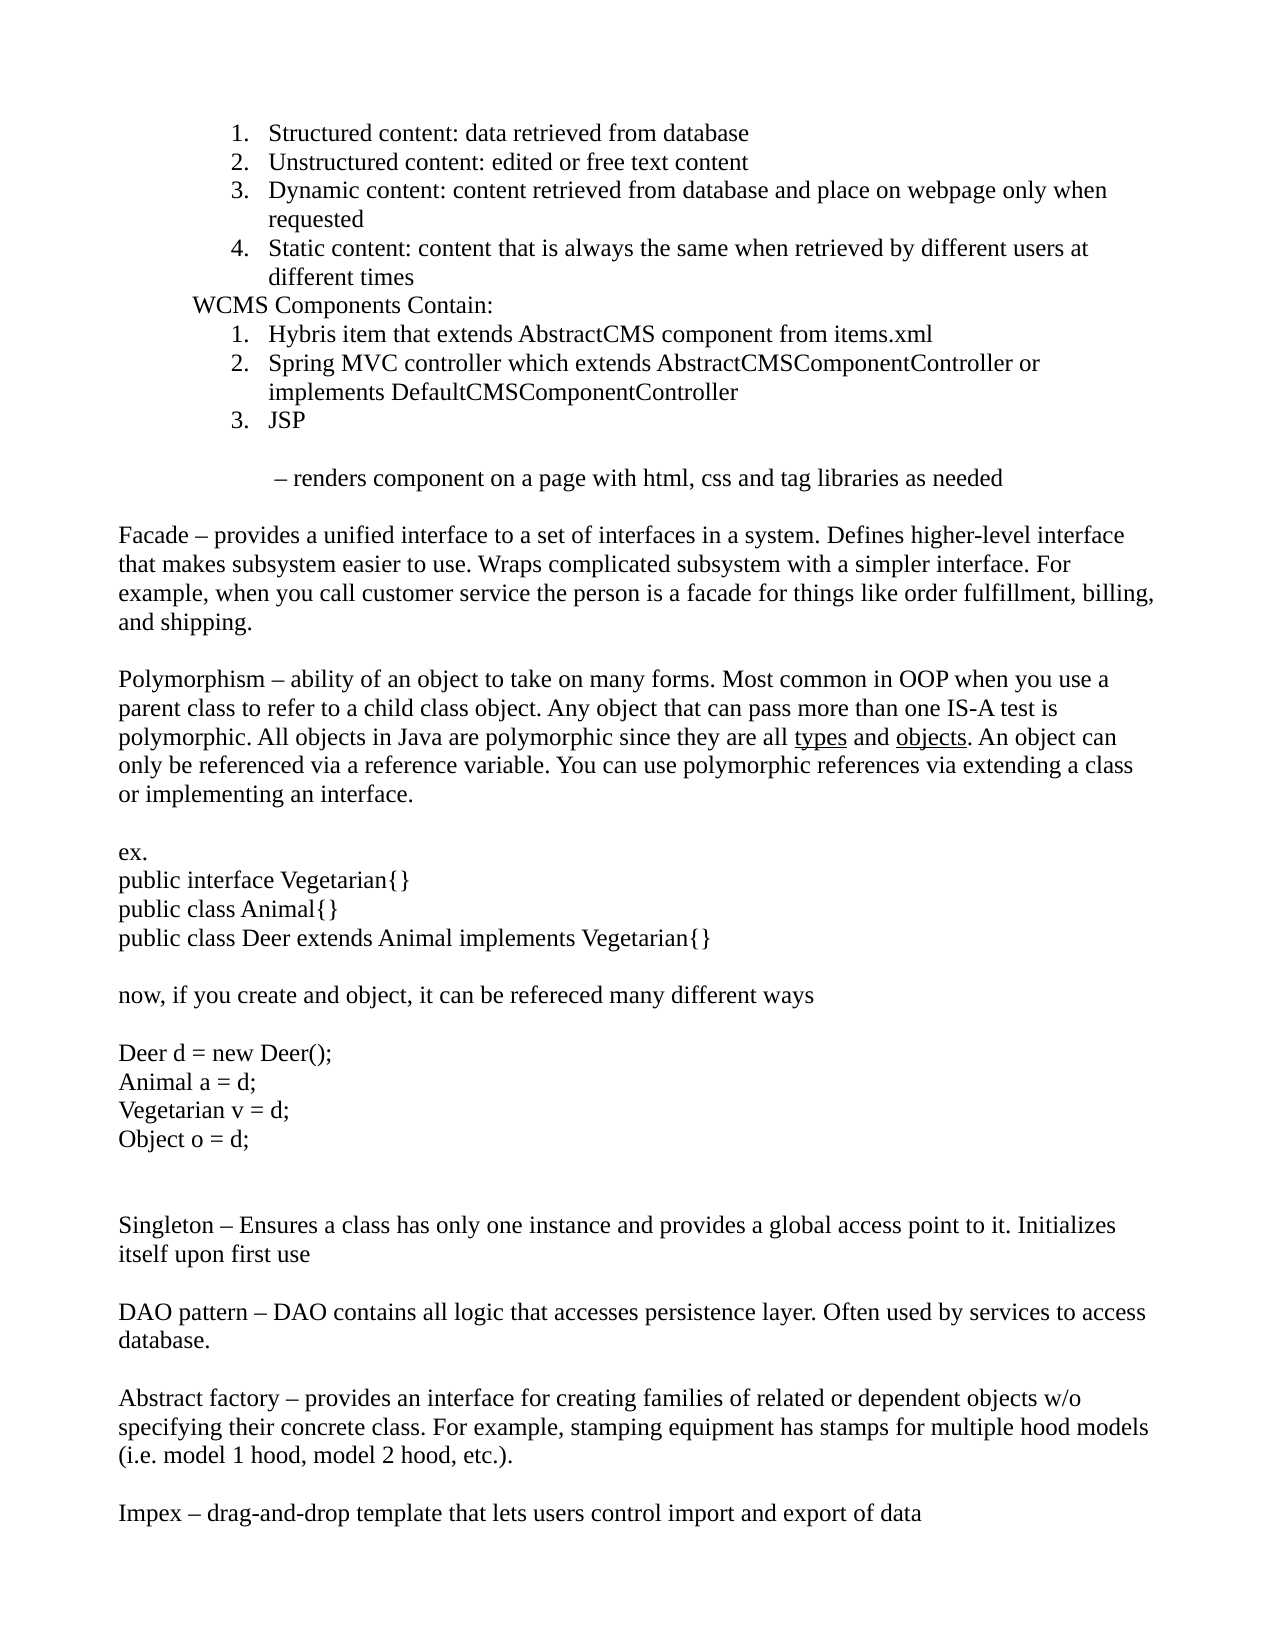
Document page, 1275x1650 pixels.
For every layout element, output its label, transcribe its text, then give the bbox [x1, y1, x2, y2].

text Singleton – Ensures a class has only one instance and provides a global access point to it. Initializes itself upon first use [118, 1211, 1157, 1268]
text public class Animal{} [118, 894, 1157, 923]
text public interface Vegetarian{} [118, 866, 1157, 894]
text Polymorphism – ability of an object to take on many forms. Most common in OOP when you use a parent class to refer to a child class object. Any object that can pass more than one IS-A test is polymorphic. All objects in Java are polymorphic since they are all types and objects. An object can only be referenced via a reference variable. You can use polymorphic references via extending a class or implementing an interface. [118, 664, 1157, 808]
text Impex – drag-and-drop template that lets users control import and export of data [118, 1498, 1157, 1527]
text Abstract factory – provides an interface for creating families of related or dependent objects w/o specifying their concrete class. For example, stamping equipment has stamps for multiple hood models (i.e. model 1 hood, model 2 hood, etc.). [118, 1383, 1157, 1469]
text DAO pattern – DAO contains all logic that accesses persistence layer. Often used by services to access database. [118, 1297, 1157, 1354]
list Structured content: data retrieved from database [231, 118, 1157, 147]
list Spring MVC controller which extends AbstractCMSComponentController or implements DefaultCMSComponentController [231, 348, 1157, 406]
text Animal a = d; [118, 1067, 1157, 1096]
text Facade – provides a unified interface to a set of interfaces in a system. Defines higher-level interface that makes subsystem easier to use. Wraps complicated subsystem with a simpler interface. For example, when you call customer service the person is a facade for things like order fulfillment, billing, and shipping. [118, 521, 1157, 636]
text Vegetarian v = d; [118, 1096, 1157, 1124]
list JSP [231, 406, 1157, 434]
list – renders component on a page with html, css and tag libraries as needed [231, 463, 1157, 492]
text Object o = d; [118, 1124, 1157, 1153]
list Dynamic content: content retrieved from database and place on webpage only when requested [231, 176, 1157, 233]
list Unstructured content: edited or free text content [231, 147, 1157, 176]
text public class Deer extends Animal implements Vegetarian{} [118, 923, 1157, 952]
text now, if you create and object, it can be refereced many different ways [118, 981, 1157, 1009]
list Hybris item that extends AbstractCMS component from items.xml [231, 319, 1157, 348]
text Deer d = new Deer(); [118, 1038, 1157, 1067]
list Static content: content that is always the same when retrieved by different users at different times [231, 233, 1157, 291]
text ex. [118, 837, 1157, 866]
text WCMS Components Contain: [118, 291, 1157, 319]
